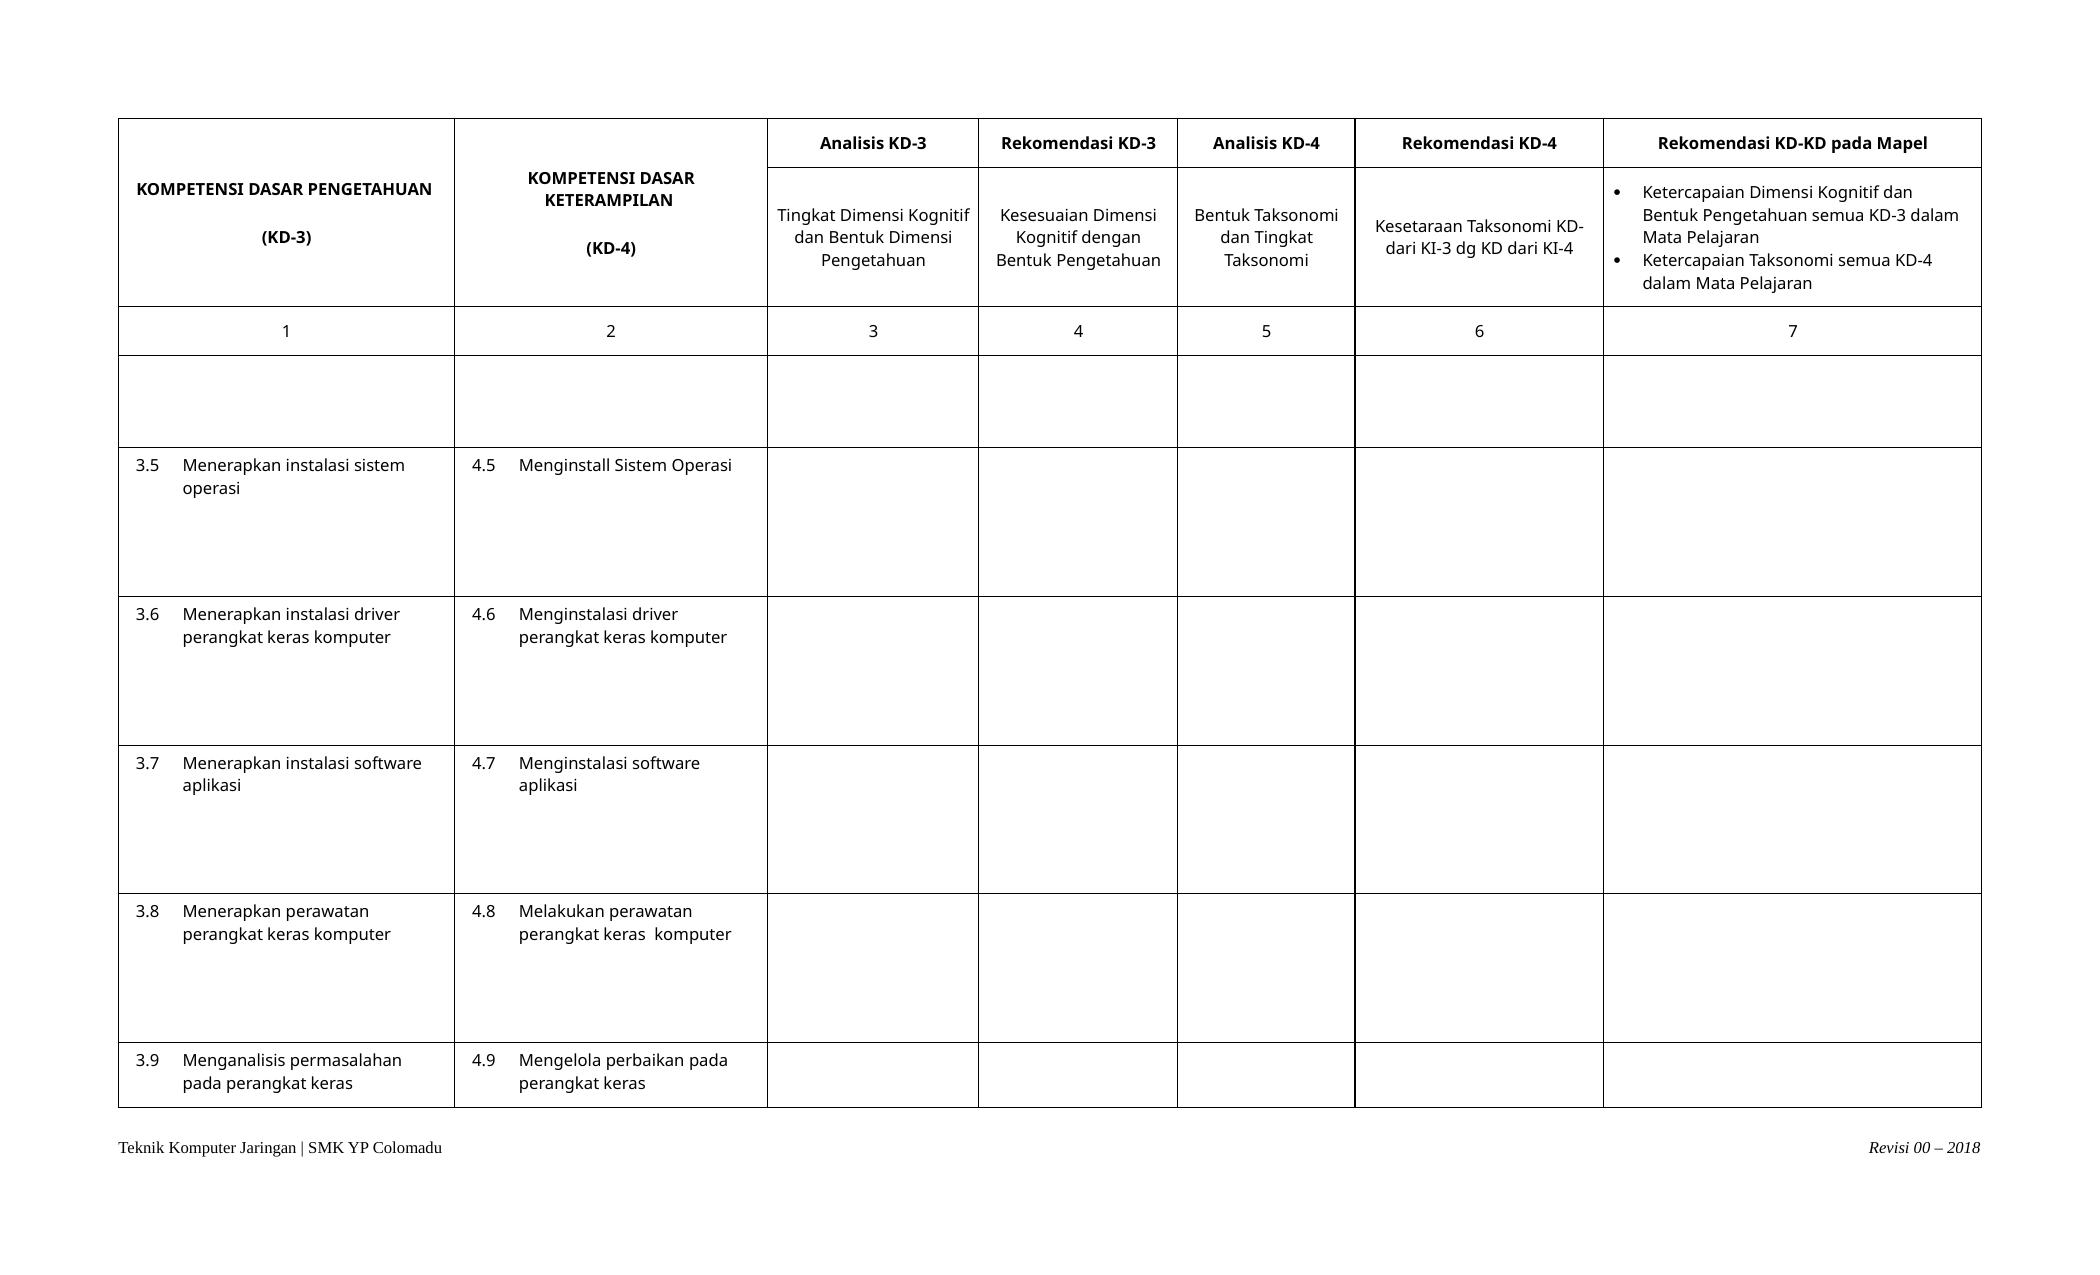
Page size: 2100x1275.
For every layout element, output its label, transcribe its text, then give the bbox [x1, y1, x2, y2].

table_cell [768, 597, 978, 744]
table_cell [1178, 597, 1354, 744]
table_cell 4 [979, 307, 1177, 355]
table_header [1367, 894, 1592, 928]
table_header 3.7 [130, 746, 177, 802]
table_header [779, 746, 967, 780]
table_cell [1356, 746, 1603, 893]
table_header [991, 597, 1166, 631]
table_cell [768, 894, 978, 1042]
table_cell [979, 894, 1177, 1042]
table_header [779, 894, 967, 928]
table_header [1189, 597, 1344, 631]
table_cell [455, 894, 767, 1042]
table_cell Tingkat Dimensi Kognitif dan Bentuk Dimensi Pengetahuan [768, 168, 978, 306]
table_cell [455, 746, 767, 893]
table_cell Kesesuaian Dimensi Kognitif dengan Bentuk Pengetahuan [979, 168, 1177, 306]
table_header 3.9 [130, 1043, 177, 1100]
table_header [1367, 1043, 1592, 1077]
table_header [1189, 894, 1344, 928]
table_cell [1178, 894, 1354, 1042]
table_cell 6 [1356, 307, 1603, 355]
table_header Menganalisis permasalahan pada perangkat keras [177, 1043, 443, 1100]
table_header [1189, 448, 1344, 482]
table_cell 3 [768, 307, 978, 355]
table_cell [119, 597, 454, 744]
table_cell [1604, 597, 1981, 744]
table_cell [1356, 356, 1603, 447]
table_header Rekomendasi KD-KD pada Mapel [1604, 119, 1981, 167]
table_cell Ketercapaian Dimensi Kognitif dan Bentuk Pengetahuan semua KD-3 dalam Mata Pelajaran Ketercapaian Taksonomi semua KD-4 dalam Mata Pelajaran [1604, 168, 1981, 306]
table_cell [768, 1043, 978, 1107]
table_cell [1356, 894, 1603, 1042]
table_header Menginstall Sistem Operasi [513, 448, 756, 482]
table_header Menerapkan instalasi sistem operasi [177, 448, 443, 505]
table_header 4.5 [466, 448, 513, 482]
table_cell [979, 746, 1177, 893]
table_header [779, 597, 967, 631]
table_cell Kesetaraan Taksonomi KD-dari KI-3 dg KD dari KI-4 [1356, 168, 1603, 306]
table_cell [1356, 1043, 1603, 1107]
table_header [1367, 597, 1592, 631]
table_cell Bentuk Taksonomi dan Tingkat Taksonomi [1178, 168, 1354, 306]
table_header Menginstalasi driver perangkat keras komputer [513, 597, 756, 654]
table_cell [455, 356, 767, 447]
table_cell [1178, 1043, 1354, 1107]
table_header [1189, 746, 1344, 780]
table_header Menerapkan perawatan perangkat keras komputer [177, 894, 443, 951]
table_header [779, 1043, 967, 1077]
table_header [1189, 1043, 1344, 1077]
table_header [1367, 448, 1592, 482]
table_header Analisis KD-4 [1178, 119, 1354, 167]
table_cell [979, 448, 1177, 596]
table_cell [768, 356, 978, 447]
table_cell [979, 356, 1177, 447]
table_cell [119, 356, 454, 447]
table_cell [1356, 448, 1603, 596]
table_cell [979, 597, 1177, 744]
table_cell [1356, 597, 1603, 744]
table_cell [1178, 356, 1354, 447]
table_header 4.9 [466, 1043, 513, 1100]
table_header Mengelola perbaikan pada perangkat keras [513, 1043, 756, 1100]
table_header 4.7 [466, 746, 513, 802]
table_header Melakukan perawatan perangkat keras komputer [513, 894, 756, 951]
table_cell 7 [1604, 307, 1981, 355]
table_cell [768, 746, 978, 893]
table_header 4.8 [466, 894, 513, 951]
table_cell [1604, 746, 1981, 893]
table_header 3.5 [130, 448, 177, 505]
table_header [991, 1043, 1166, 1077]
table_cell [768, 448, 978, 596]
table_header [991, 746, 1166, 780]
table_cell [119, 894, 454, 1042]
table_cell [455, 1043, 767, 1107]
table_header Rekomendasi KD-3 [979, 119, 1177, 167]
table_header 4.6 [466, 597, 513, 654]
table_cell [1604, 1043, 1981, 1107]
table_header 3.8 [130, 894, 177, 951]
table_header [991, 448, 1166, 482]
table_header Rekomendasi KD-4 [1356, 119, 1603, 167]
table_header Menerapkan instalasi software aplikasi [177, 746, 443, 802]
table_header 3.6 [130, 597, 177, 654]
table_cell [455, 448, 767, 596]
table_cell [455, 597, 767, 744]
table_header [991, 894, 1166, 928]
table_header Menerapkan instalasi driver perangkat keras komputer [177, 597, 443, 654]
table_header [1367, 746, 1592, 780]
table_cell [1604, 448, 1981, 596]
table_cell [1604, 356, 1981, 447]
table_header [779, 448, 967, 482]
table_cell 1 [119, 307, 454, 355]
table_header Menginstalasi software aplikasi [513, 746, 756, 802]
table_cell [119, 1043, 454, 1107]
table_header KOMPETENSI DASAR PENGETAHUAN (KD-3) [119, 119, 454, 306]
table_cell [1178, 448, 1354, 596]
table_cell [1178, 746, 1354, 893]
table_cell 2 [455, 307, 767, 355]
table_cell [119, 746, 454, 893]
table_cell 5 [1178, 307, 1354, 355]
table_header Analisis KD-3 [768, 119, 978, 167]
table_cell [119, 448, 454, 596]
table_cell [979, 1043, 1177, 1107]
table_cell [1604, 894, 1981, 1042]
table_header KOMPETENSI DASAR KETERAMPILAN (KD-4) [455, 119, 767, 306]
